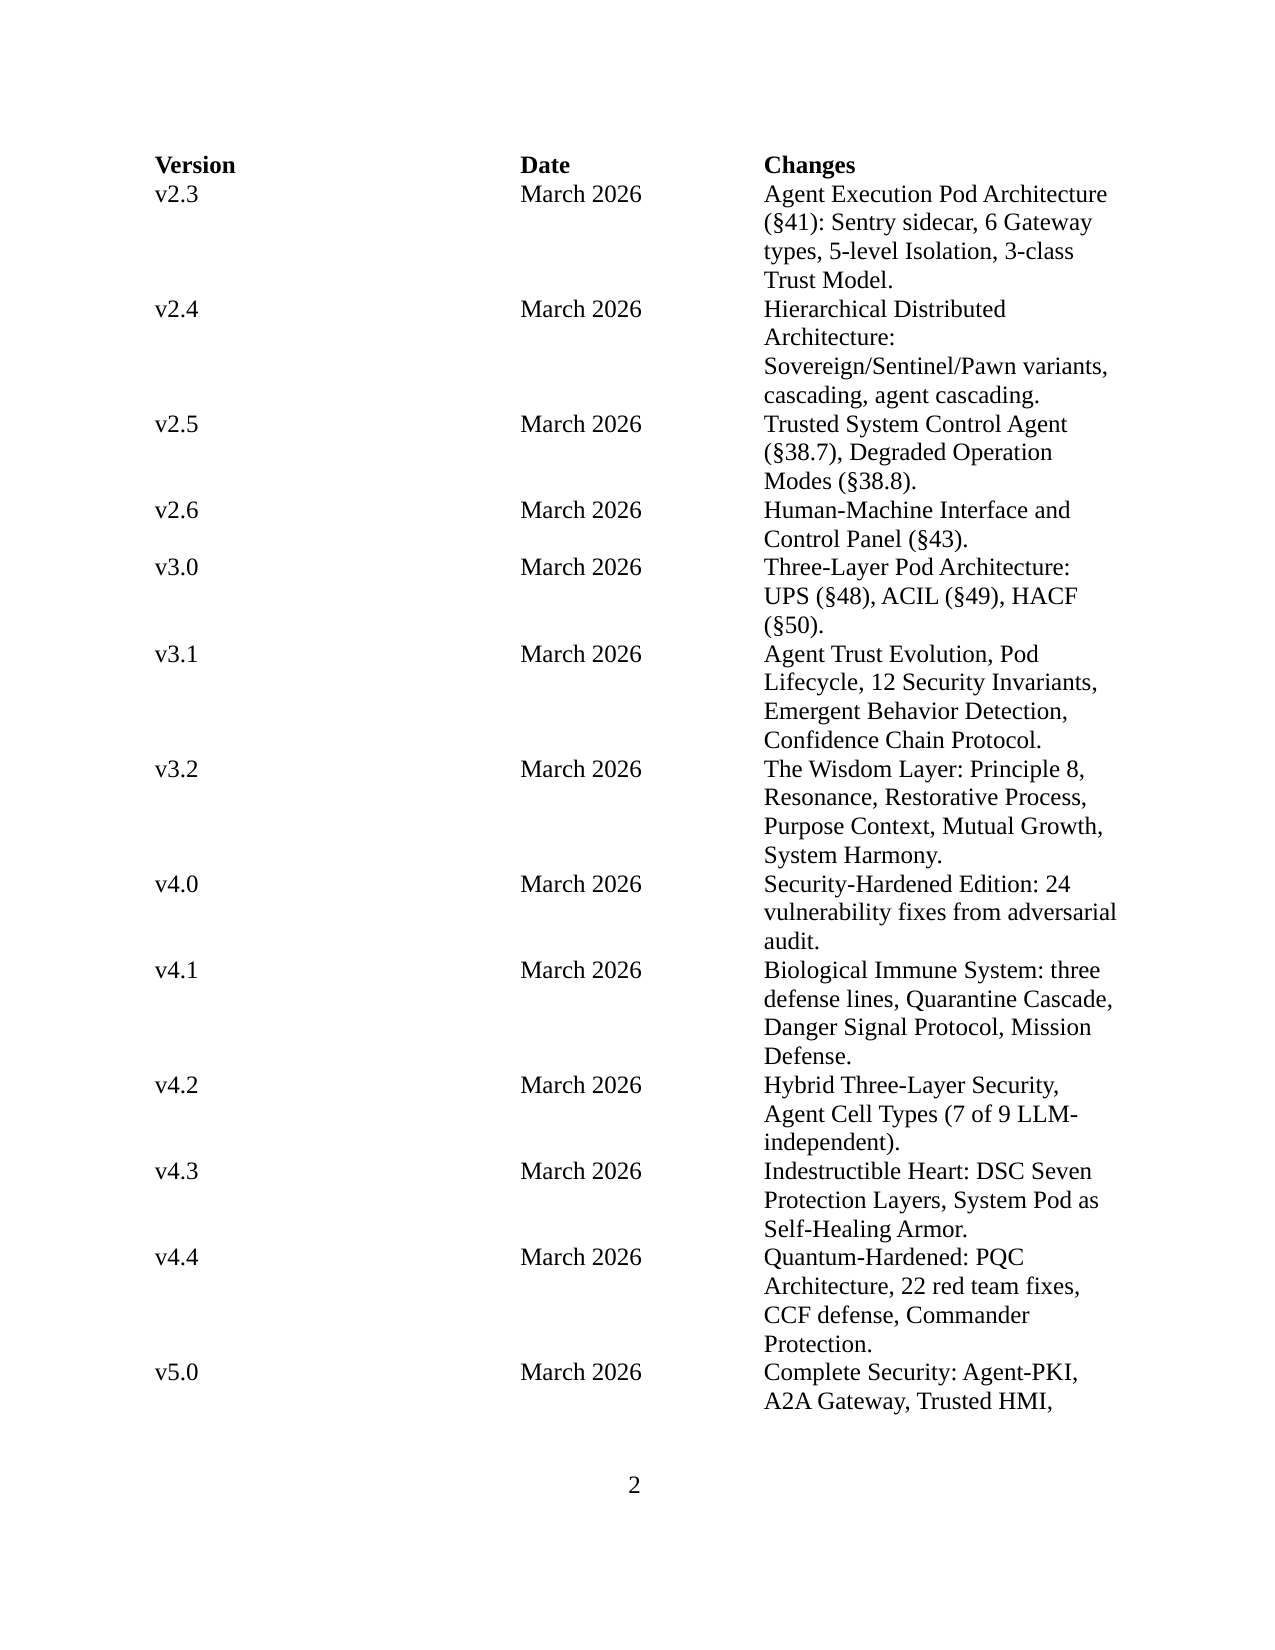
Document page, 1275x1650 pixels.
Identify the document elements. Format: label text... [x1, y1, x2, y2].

table_header Changes [759, 150, 1125, 179]
table_cell March 2026 [516, 1156, 759, 1242]
table_cell v2.3 [150, 179, 516, 294]
table_cell Three-Layer Pod Architecture: UPS (§48), ACIL (§49), HACF (§50). [759, 553, 1125, 639]
table_cell March 2026 [516, 955, 759, 1070]
table_cell Agent Execution Pod Architecture (§41): Sentry sidecar, 6 Gateway types, 5-level Isolation, 3-class Trust Model. [759, 179, 1125, 294]
table_cell v4.2 [150, 1070, 516, 1156]
table_cell March 2026 [516, 553, 759, 639]
table_cell Trusted System Control Agent (§38.7), Degraded Operation Modes (§38.8). [759, 409, 1125, 495]
table_cell March 2026 [516, 409, 759, 495]
table_cell v4.3 [150, 1156, 516, 1242]
table_cell v2.4 [150, 294, 516, 409]
table_cell March 2026 [516, 179, 759, 294]
table_cell v3.2 [150, 754, 516, 869]
table_cell March 2026 [516, 639, 759, 754]
table_cell March 2026 [516, 294, 759, 409]
table_cell Quantum-Hardened: PQC Architecture, 22 red team fixes, CCF defense, Commander Protection. [759, 1243, 1125, 1357]
table_header Version [150, 150, 516, 179]
table_cell v4.0 [150, 869, 516, 955]
table_cell Agent Trust Evolution, Pod Lifecycle, 12 Security Invariants, Emergent Behavior Detection, Confidence Chain Protocol. [759, 639, 1125, 754]
table_cell March 2026 [516, 1358, 759, 1415]
table_cell March 2026 [516, 1243, 759, 1357]
table_cell v2.5 [150, 409, 516, 495]
table_cell Human-Machine Interface and Control Panel (§43). [759, 495, 1125, 552]
table_cell v2.6 [150, 495, 516, 552]
table_cell v3.0 [150, 553, 516, 639]
table_cell v4.1 [150, 955, 516, 1070]
table_cell The Wisdom Layer: Principle 8, Resonance, Restorative Process, Purpose Context, Mutual Growth, System Harmony. [759, 754, 1125, 869]
table_cell Hierarchical Distributed Architecture: Sovereign/Sentinel/Pawn variants, cascading, agent cascading. [759, 294, 1125, 409]
table_cell Complete Security: Agent-PKI, A2A Gateway, Trusted HMI, [759, 1358, 1125, 1415]
table_cell v5.0 [150, 1358, 516, 1415]
table_cell March 2026 [516, 495, 759, 552]
table_cell v4.4 [150, 1243, 516, 1357]
table_cell March 2026 [516, 1070, 759, 1156]
table_header Date [516, 150, 759, 179]
table_cell Indestructible Heart: DSC Seven Protection Layers, System Pod as Self-Healing Armor. [759, 1156, 1125, 1242]
table_cell Security-Hardened Edition: 24 vulnerability fixes from adversarial audit. [759, 869, 1125, 955]
table_cell Hybrid Three-Layer Security, Agent Cell Types (7 of 9 LLM-independent). [759, 1070, 1125, 1156]
table_cell March 2026 [516, 754, 759, 869]
table_cell Biological Immune System: three defense lines, Quarantine Cascade, Danger Signal Protocol, Mission Defense. [759, 955, 1125, 1070]
table_cell March 2026 [516, 869, 759, 955]
table_cell v3.1 [150, 639, 516, 754]
